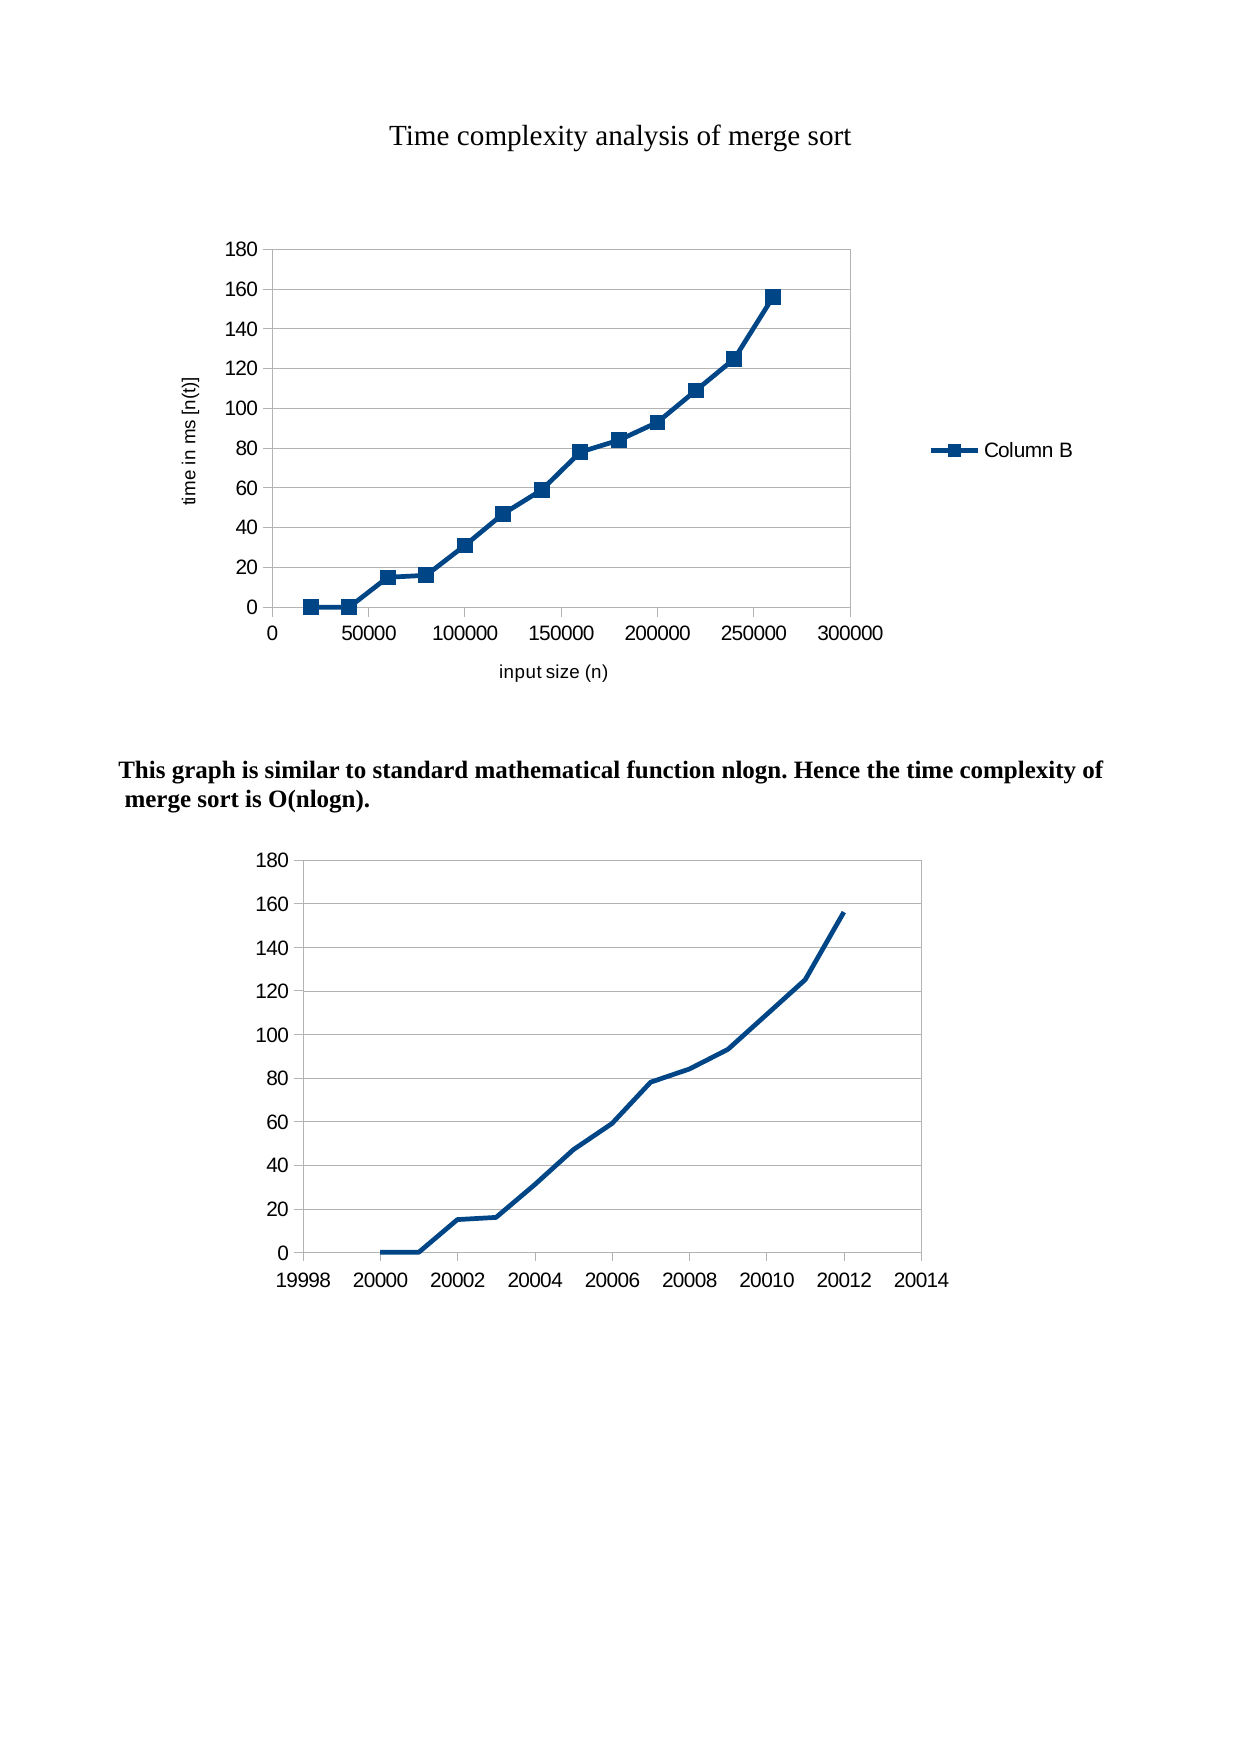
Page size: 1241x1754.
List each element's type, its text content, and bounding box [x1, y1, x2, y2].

text This graph is similar to standard mathematical function nlogn. Hence the time complexity of [118, 755, 1122, 784]
text Time complexity analysis of merge sort [118, 118, 1122, 152]
text merge sort is O(nlogn). [118, 784, 1122, 813]
